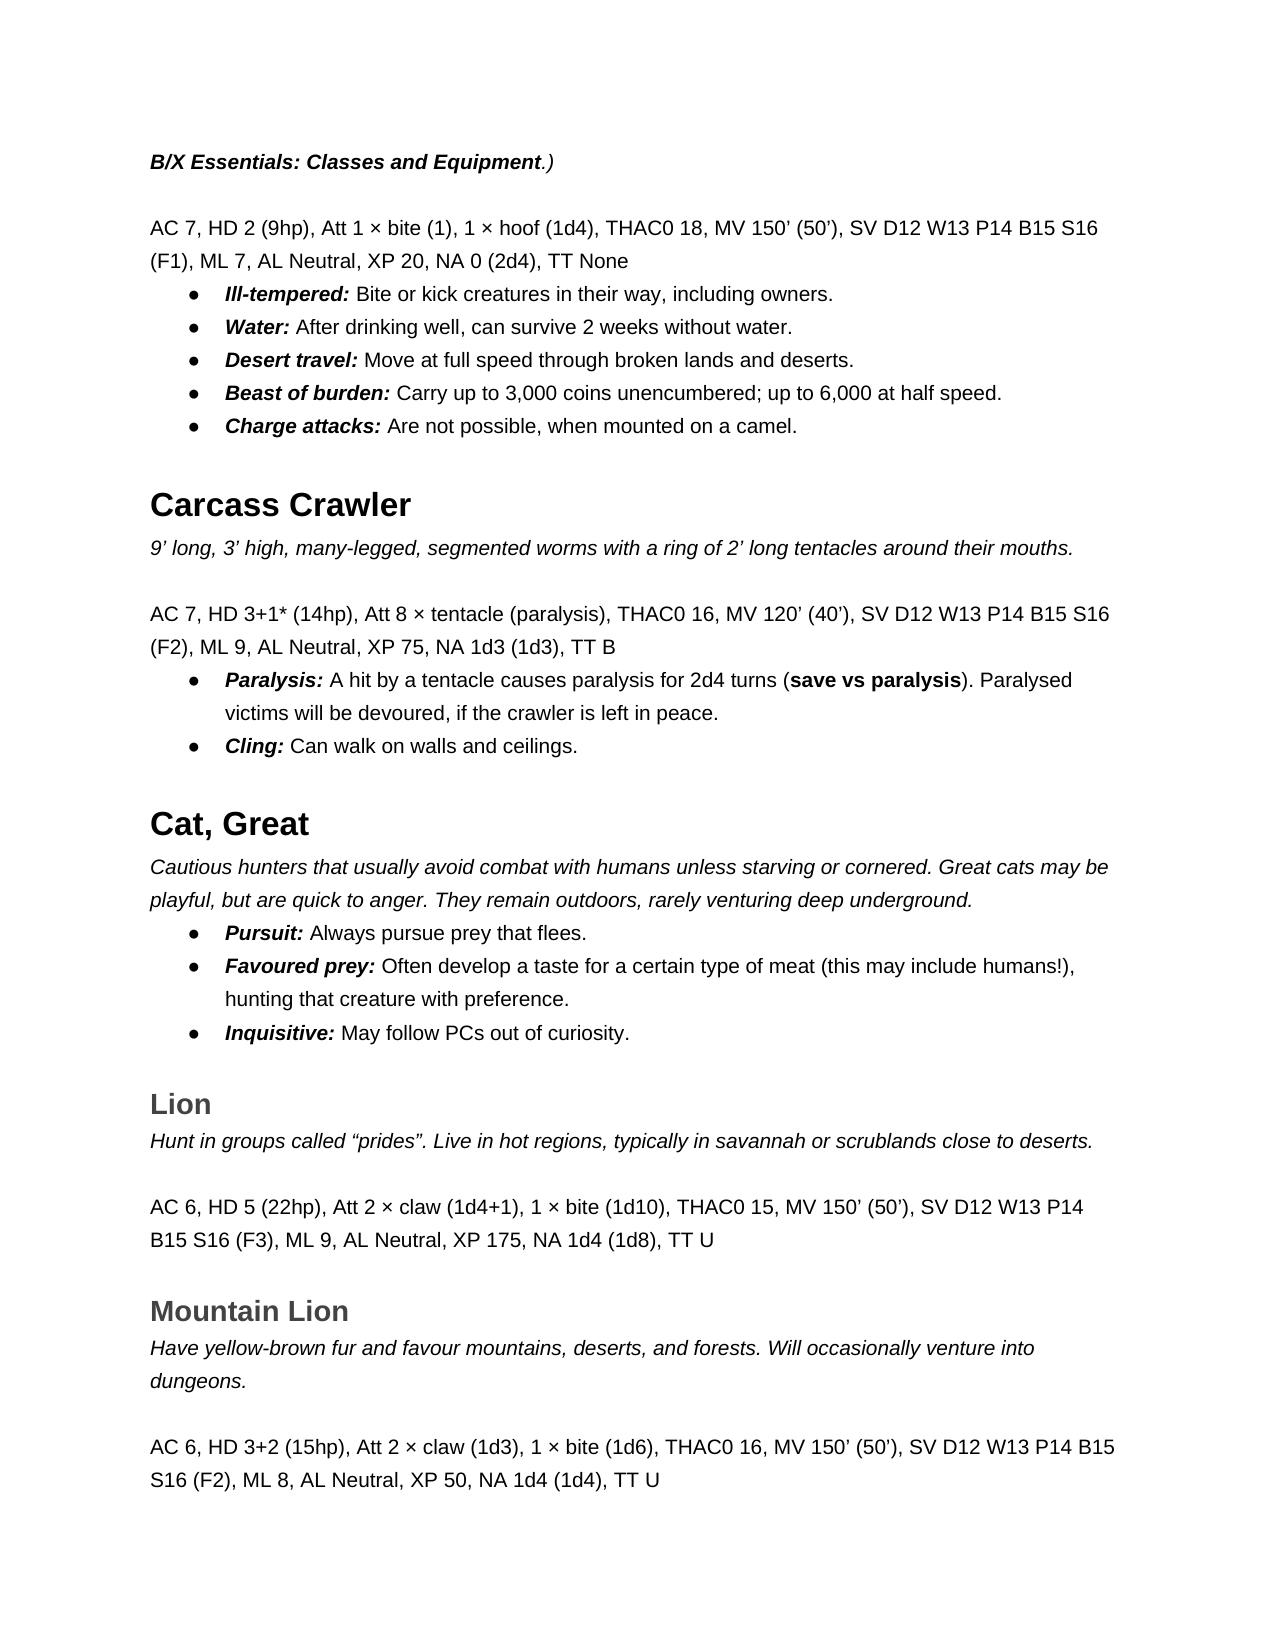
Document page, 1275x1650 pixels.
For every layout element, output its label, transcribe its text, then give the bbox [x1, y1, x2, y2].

text Hunt in groups called “prides”. Live in hot regions, typically in savannah or scrublands close to deserts. [150, 1128, 1125, 1152]
text Cautious hunters that usually avoid combat with humans unless starving or cornered. Great cats may be playful, but are quick to anger. They remain outdoors, rarely venturing deep underground. [150, 855, 1125, 912]
text AC 6, HD 5 (22hp), Att 2 × claw (1d4+1), 1 × bite (1d10), THAC0 15, MV 150’ (50’), SV D12 W13 P14 B15 S16 (F3), ML 9, AL Neutral, XP 175, NA 1d4 (1d8), TT U [150, 1194, 1125, 1252]
list Paralysis: A hit by a tentacle causes paralysis for 2d4 turns (save vs paralysis). Paralysed victims will be devoured, if the crawler is left in peace. [187, 668, 1125, 725]
list Pursuit: Always pursue prey that flees. [187, 921, 1125, 945]
text AC 6, HD 3+2 (15hp), Att 2 × claw (1d3), 1 × bite (1d6), THAC0 16, MV 150’ (50’), SV D12 W13 P14 B15 S16 (F2), ML 8, AL Neutral, XP 50, NA 1d4 (1d4), TT U [150, 1435, 1125, 1492]
text 9’ long, 3’ high, many-legged, segmented worms with a ring of 2’ long tentacles around their mouths. [150, 536, 1125, 559]
text AC 7, HD 3+1* (14hp), Att 8 × tentacle (paralysis), THAC0 16, MV 120’ (40’), SV D12 W13 P14 B15 S16 (F2), ML 9, AL Neutral, XP 75, NA 1d3 (1d3), TT B [150, 602, 1125, 659]
list Beast of burden: Carry up to 3,000 coins unencumbered; up to 6,000 at half speed. [187, 381, 1125, 405]
subtitle Mountain Lion [150, 1294, 1125, 1327]
list Charge attacks: Are not possible, when mounted on a camel. [187, 414, 1125, 438]
text AC 7, HD 2 (9hp), Att 1 × bite (1), 1 × hoof (1d4), THAC0 18, MV 150’ (50’), SV D12 W13 P14 B15 S16 (F1), ML 7, AL Neutral, XP 20, NA 0 (2d4), TT None [150, 216, 1125, 273]
subtitle Lion [150, 1087, 1125, 1120]
list Cling: Can walk on walls and ceilings. [187, 734, 1125, 758]
text B/X Essentials: Classes and Equipment.) [150, 150, 1125, 174]
text Have yellow-brown fur and favour mountains, deserts, and forests. Will occasionally venture into dungeons. [150, 1336, 1125, 1393]
list Favoured prey: Often develop a taste for a certain type of meat (this may include humans!), hunting that creature with preference. [187, 954, 1125, 1011]
list Desert travel: Move at full speed through broken lands and deserts. [187, 348, 1125, 372]
list Water: After drinking well, can survive 2 weeks without water. [187, 315, 1125, 339]
list Ill-tempered: Bite or kick creatures in their way, including owners. [187, 282, 1125, 306]
list Inquisitive: May follow PCs out of curiosity. [187, 1020, 1125, 1044]
subtitle Cat, Great [150, 804, 1125, 843]
subtitle Carcass Crawler [150, 485, 1125, 523]
